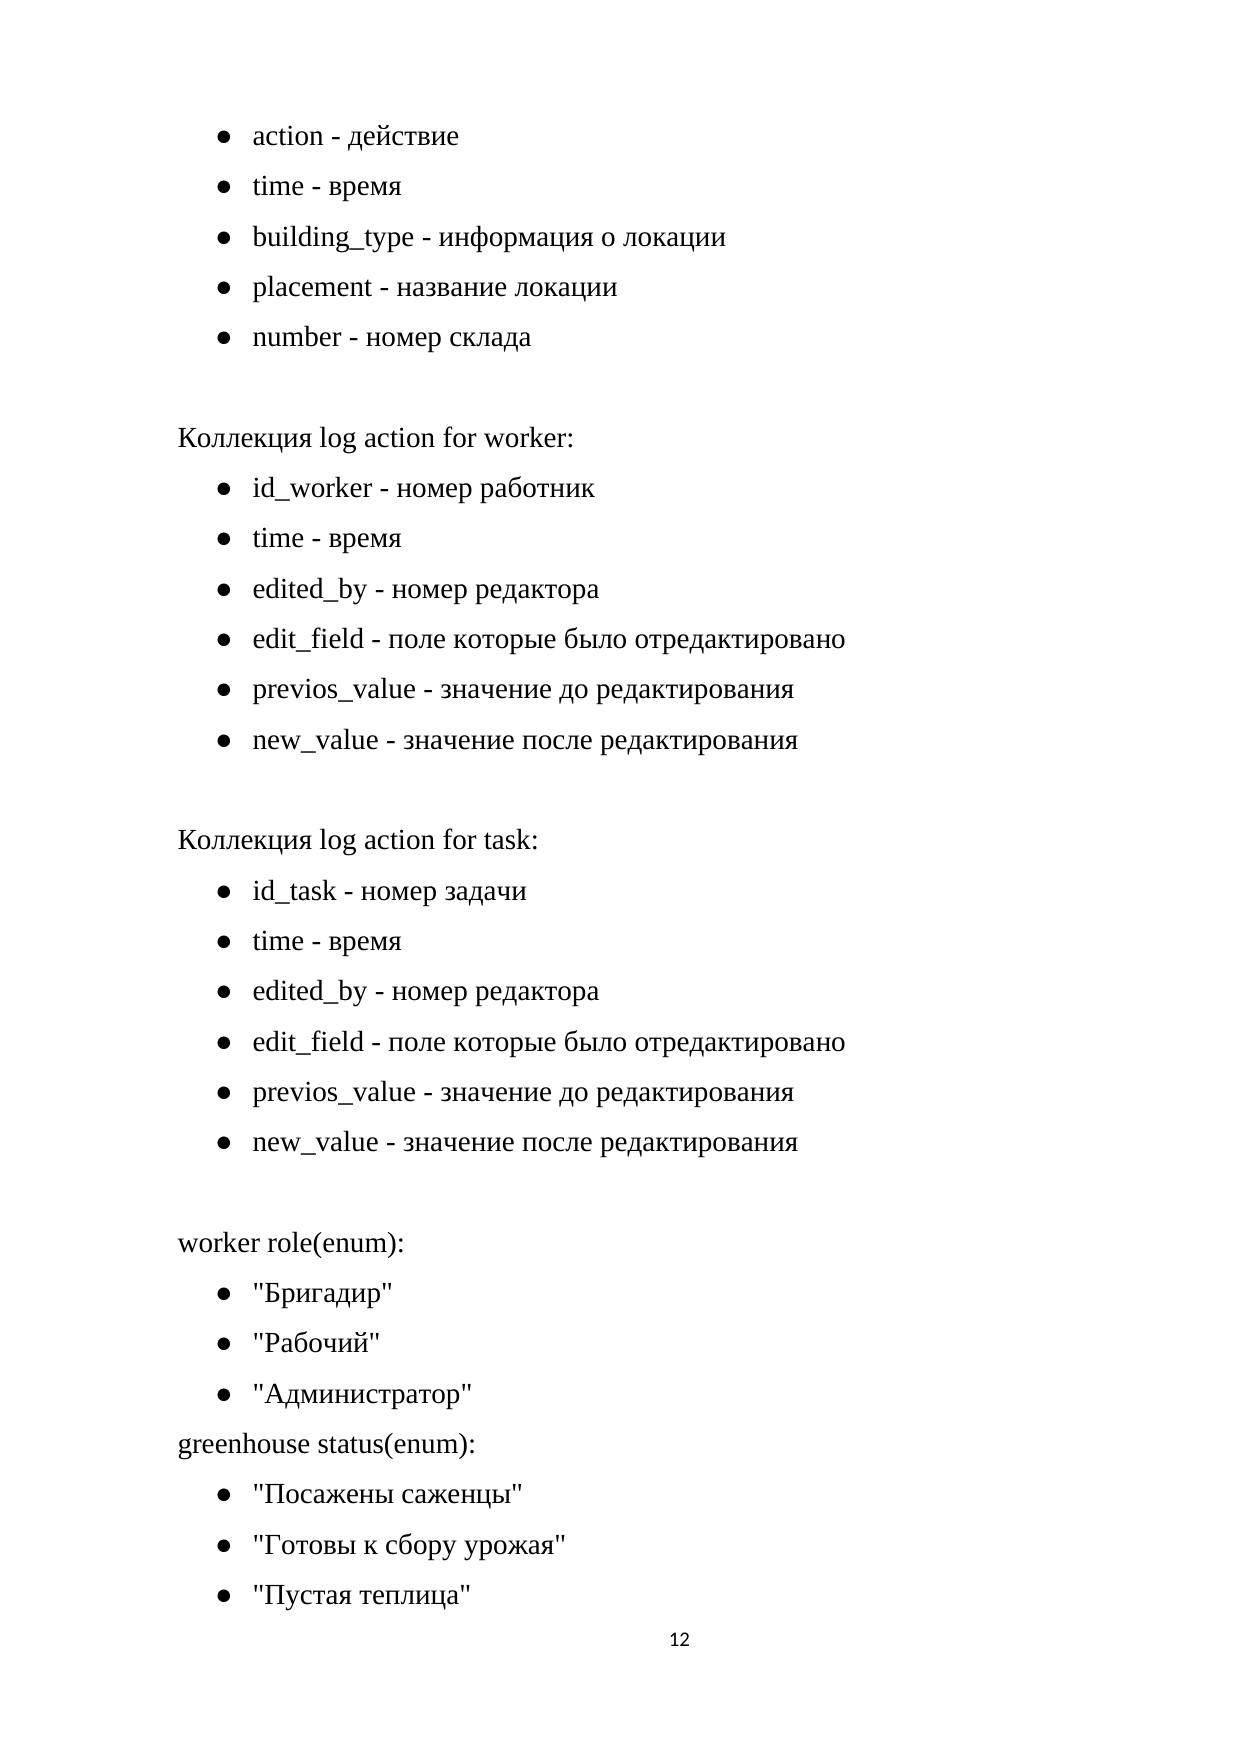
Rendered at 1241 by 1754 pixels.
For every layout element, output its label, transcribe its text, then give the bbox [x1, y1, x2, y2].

list time - время [215, 168, 1181, 202]
list id_task - номер задачи [215, 873, 1181, 906]
list time - время [215, 923, 1181, 957]
list placement - название локации [215, 269, 1181, 303]
list "Готовы к сбору урожая" [215, 1527, 1181, 1560]
text worker role(enum): [177, 1225, 1181, 1258]
list building_type - информация о локации [215, 219, 1181, 252]
list id_worker - номер работник [215, 470, 1181, 504]
list edited_by - номер редактора [215, 571, 1181, 604]
list "Посажены саженцы" [215, 1477, 1181, 1510]
list "Рабочий" [215, 1326, 1181, 1359]
text greenhouse status(enum): [177, 1426, 1181, 1460]
list action - действие [215, 118, 1181, 152]
list previos_value - значение до редактирования [215, 1074, 1181, 1108]
list "Бригадир" [215, 1275, 1181, 1309]
text Коллекция log action for worker: [177, 420, 1181, 453]
list edit_field - поле которые было отредактировано [215, 621, 1181, 655]
list edit_field - поле которые было отредактировано [215, 1024, 1181, 1057]
list new_value - значение после редактирования [215, 1124, 1181, 1158]
list time - время [215, 521, 1181, 554]
list new_value - значение после редактирования [215, 722, 1181, 755]
list number - номер склада [215, 319, 1181, 353]
list edited_by - номер редактора [215, 973, 1181, 1007]
list "Администратор" [215, 1376, 1181, 1409]
text Коллекция log action for task: [177, 822, 1181, 856]
list "Пустая теплица" [215, 1577, 1181, 1611]
list previos_value - значение до редактирования [215, 672, 1181, 705]
